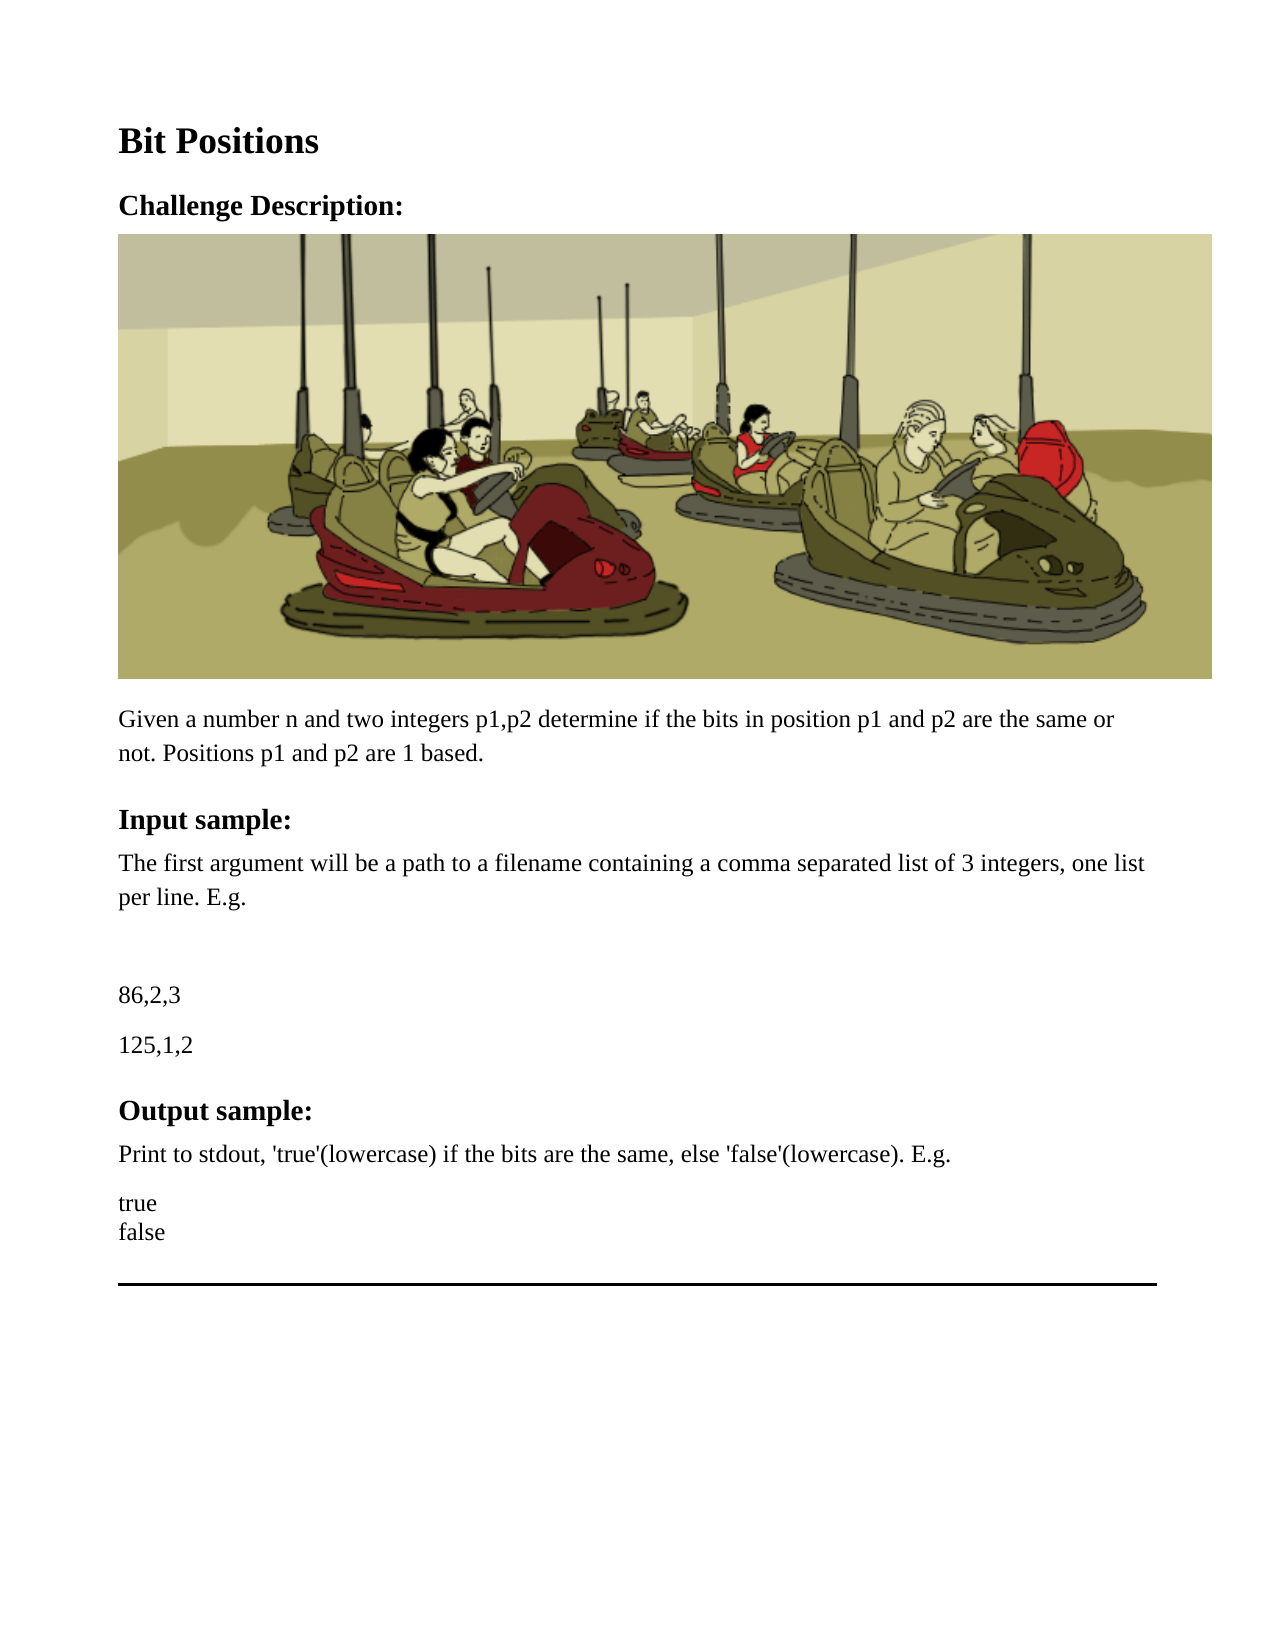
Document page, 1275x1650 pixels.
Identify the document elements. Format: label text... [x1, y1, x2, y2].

text Print to stdout, 'true'(lowercase) if the bits are the same, else 'false'(lowercase). E.g. [118, 1139, 1157, 1168]
text 86,2,3 [118, 981, 1157, 1009]
text false [118, 1217, 1157, 1246]
picture [118, 234, 1212, 679]
subtitle Challenge Description: [118, 188, 1157, 222]
subtitle Bit Positions [118, 118, 1157, 161]
subtitle Input sample: [118, 802, 1157, 836]
text true [118, 1188, 1157, 1217]
text Given a number n and two integers p1,p2 determine if the bits in position p1 and p2 are the same or not. Positions p1 and p2 are 1 based. [118, 704, 1157, 767]
subtitle Output sample: [118, 1093, 1157, 1127]
text The first argument will be a path to a filename containing a comma separated list of 3 integers, one list per line. E.g. [118, 848, 1157, 911]
text 125,1,2 [118, 1030, 1157, 1058]
